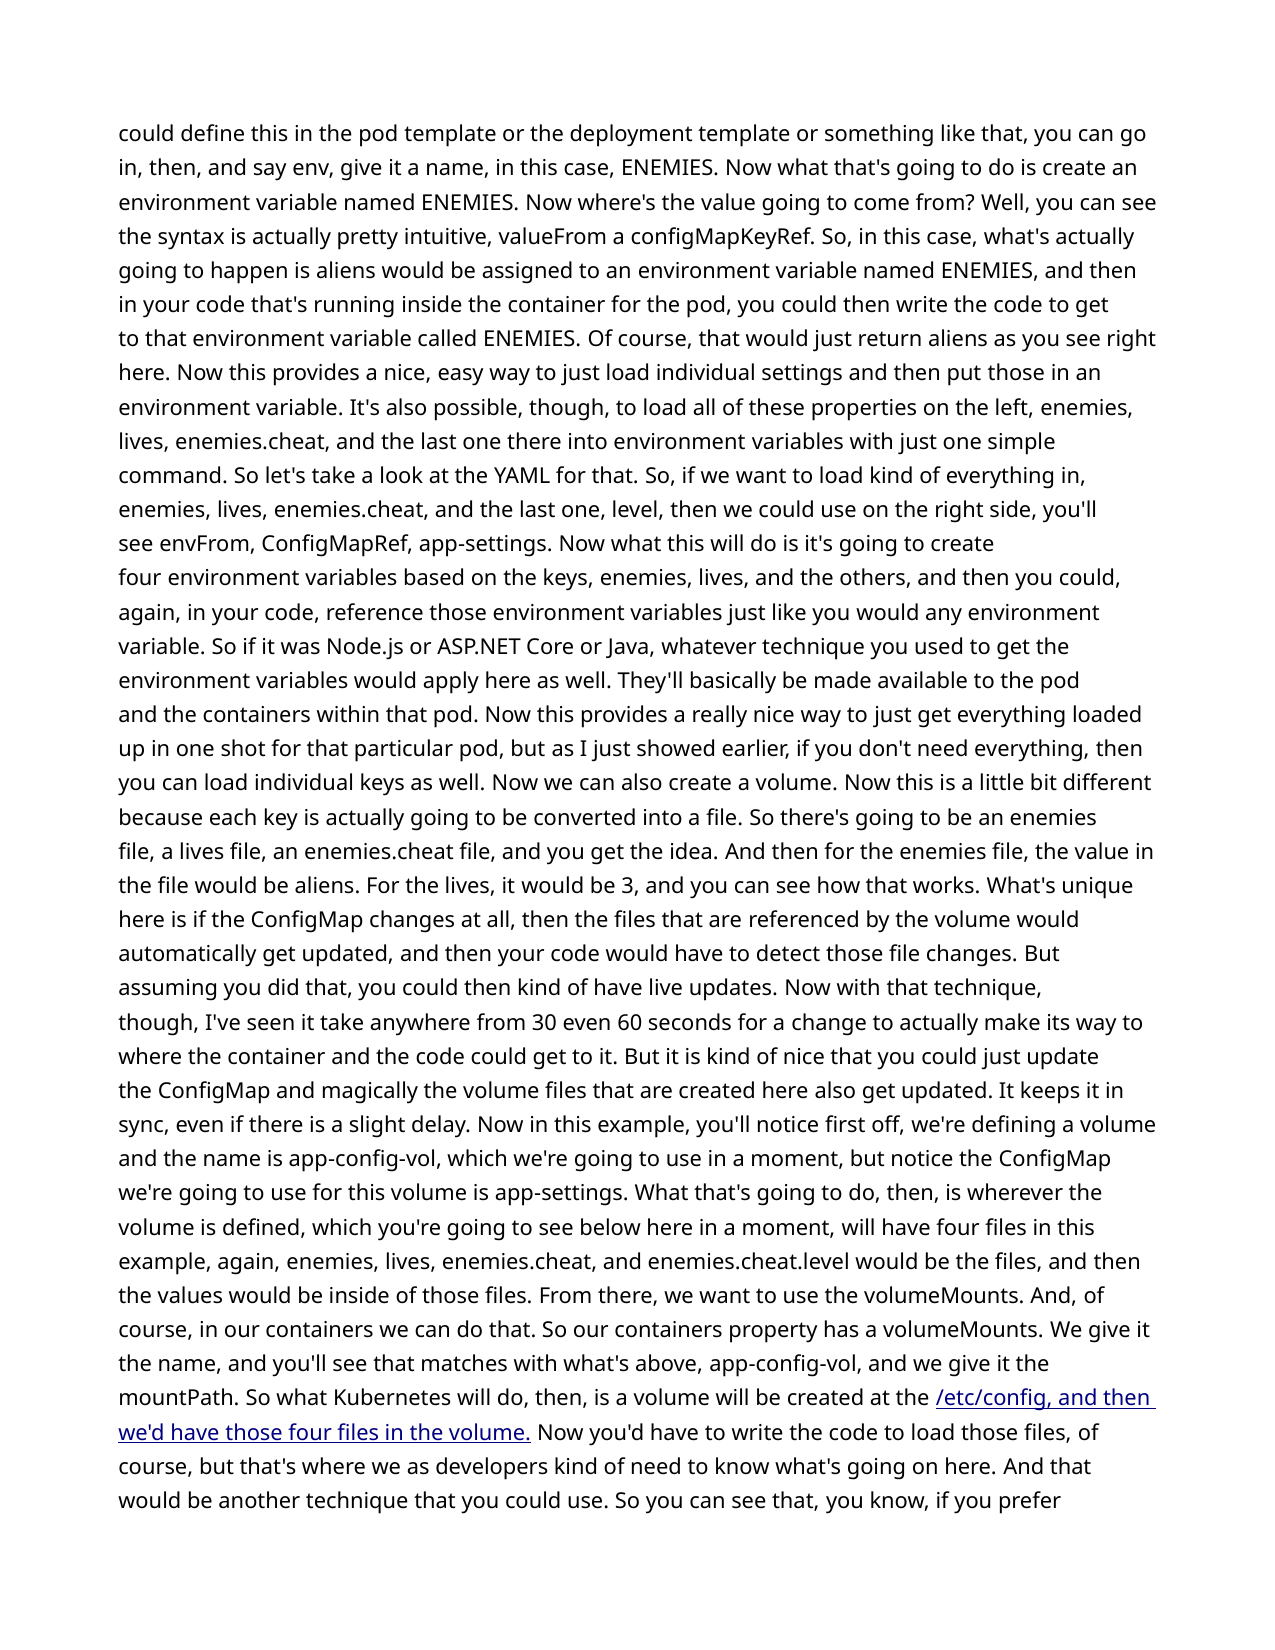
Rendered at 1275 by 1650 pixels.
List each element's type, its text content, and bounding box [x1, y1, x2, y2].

text could define this in the pod template or the deployment template or something like that, you can go in, then, and say env, give it a name, in this case, ENEMIES. Now what that's going to do is create an environment variable named ENEMIES. Now where's the value going to come from? Well, you can see the syntax is actually pretty intuitive, valueFrom a configMapKeyRef. So, in this case, what's actually going to happen is aliens would be assigned to an environment variable named ENEMIES, and then in your code that's running inside the container for the pod, you could then write the code to get to that environment variable called ENEMIES. Of course, that would just return aliens as you see right here. Now this provides a nice, easy way to just load individual settings and then put those in an environment variable. It's also possible, though, to load all of these properties on the left, enemies, lives, enemies.cheat, and the last one there into environment variables with just one simple command. So let's take a look at the YAML for that. So, if we want to load kind of everything in, enemies, lives, enemies.cheat, and the last one, level, then we could use on the right side, you'll see envFrom, ConfigMapRef, app‑settings. Now what this will do is it's going to create four environment variables based on the keys, enemies, lives, and the others, and then you could, again, in your code, reference those environment variables just like you would any environment variable. So if it was Node.js or ASP.NET Core or Java, whatever technique you used to get the environment variables would apply here as well. They'll basically be made available to the pod and the containers within that pod. Now this provides a really nice way to just get everything loaded up in one shot for that particular pod, but as I just showed earlier, if you don't need everything, then you can load individual keys as well. Now we can also create a volume. Now this is a little bit different because each key is actually going to be converted into a file. So there's going to be an enemies file, a lives file, an enemies.cheat file, and you get the idea. And then for the enemies file, the value in the file would be aliens. For the lives, it would be 3, and you can see how that works. What's unique here is if the ConfigMap changes at all, then the files that are referenced by the volume would automatically get updated, and then your code would have to detect those file changes. But assuming you did that, you could then kind of have live updates. Now with that technique, though, I've seen it take anywhere from 30 even 60 seconds for a change to actually make its way to where the container and the code could get to it. But it is kind of nice that you could just update the ConfigMap and magically the volume files that are created here also get updated. It keeps it in sync, even if there is a slight delay. Now in this example, you'll notice first off, we're defining a volume and the name is app‑config‑vol, which we're going to use in a moment, but notice the ConfigMap we're going to use for this volume is app‑settings. What that's going to do, then, is wherever the volume is defined, which you're going to see below here in a moment, will have four files in this example, again, enemies, lives, enemies.cheat, and enemies.cheat.level would be the files, and then the values would be inside of those files. From there, we want to use the volumeMounts. And, of course, in our containers we can do that. So our containers property has a volumeMounts. We give it the name, and you'll see that matches with what's above, app‑config‑vol, and we give it the mountPath. So what Kubernetes will do, then, is a volume will be created at the /etc/config, and then we'd have those four files in the volume. Now you'd have to write the code to load those files, of course, but that's where we as developers kind of need to know what's going on here. And that would be another technique that you could use. So you can see that, you know, if you prefer [118, 118, 1157, 1514]
